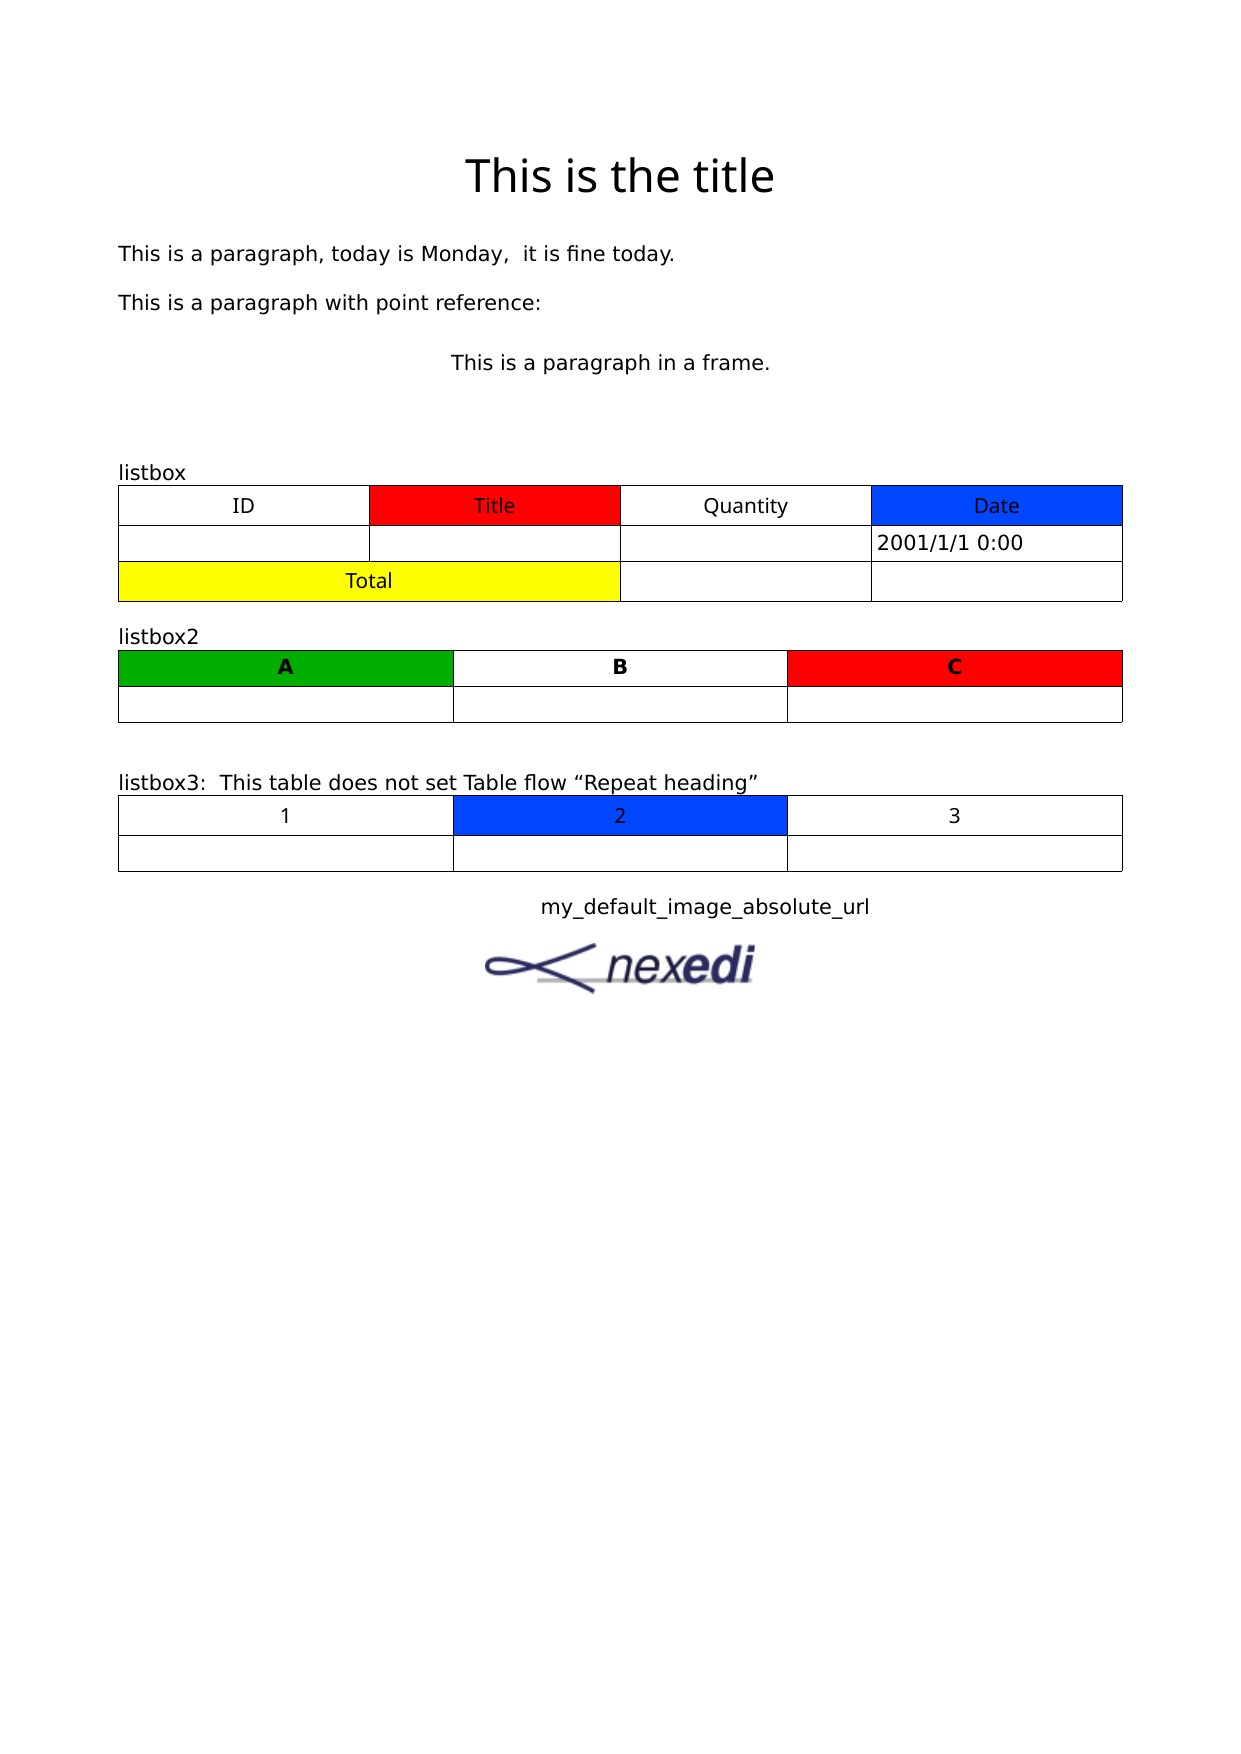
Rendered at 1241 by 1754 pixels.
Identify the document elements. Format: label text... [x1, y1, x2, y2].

table_header Date [872, 486, 1122, 525]
table_cell [119, 687, 453, 722]
table_cell [119, 526, 369, 561]
table_cell [788, 687, 1122, 722]
table_cell Total [119, 562, 620, 601]
table_header A [119, 651, 453, 686]
title This is the title [118, 143, 1122, 206]
table_cell [621, 562, 871, 601]
table_header 1 [119, 796, 453, 835]
text listbox [118, 461, 1122, 485]
table_cell [621, 526, 871, 561]
table_header Title [370, 486, 620, 525]
table_cell [370, 526, 620, 561]
text This is a paragraph in a frame. [451, 351, 789, 376]
table_cell [788, 836, 1122, 871]
table_header 3 [788, 796, 1122, 835]
picture [485, 943, 755, 994]
text This is a paragraph, today is Monday, it is fine today. [118, 242, 1122, 267]
table_cell [454, 836, 787, 871]
table_header B [454, 651, 787, 686]
table_cell 2001/1/1 0:00 [872, 526, 1122, 561]
table_header Quantity [621, 486, 871, 525]
table_cell [872, 562, 1122, 601]
text listbox2 [118, 625, 1122, 649]
text This is a paragraph with point reference: [118, 291, 1122, 315]
table_header ID [119, 486, 369, 525]
text listbox3: This table does not set Table flow “Repeat heading” [118, 771, 1122, 795]
table_cell [454, 687, 787, 722]
text my_default_image_absolute_url [118, 895, 1122, 919]
table_cell [119, 836, 453, 871]
table_header 2 [454, 796, 787, 835]
table_header C [788, 651, 1122, 686]
